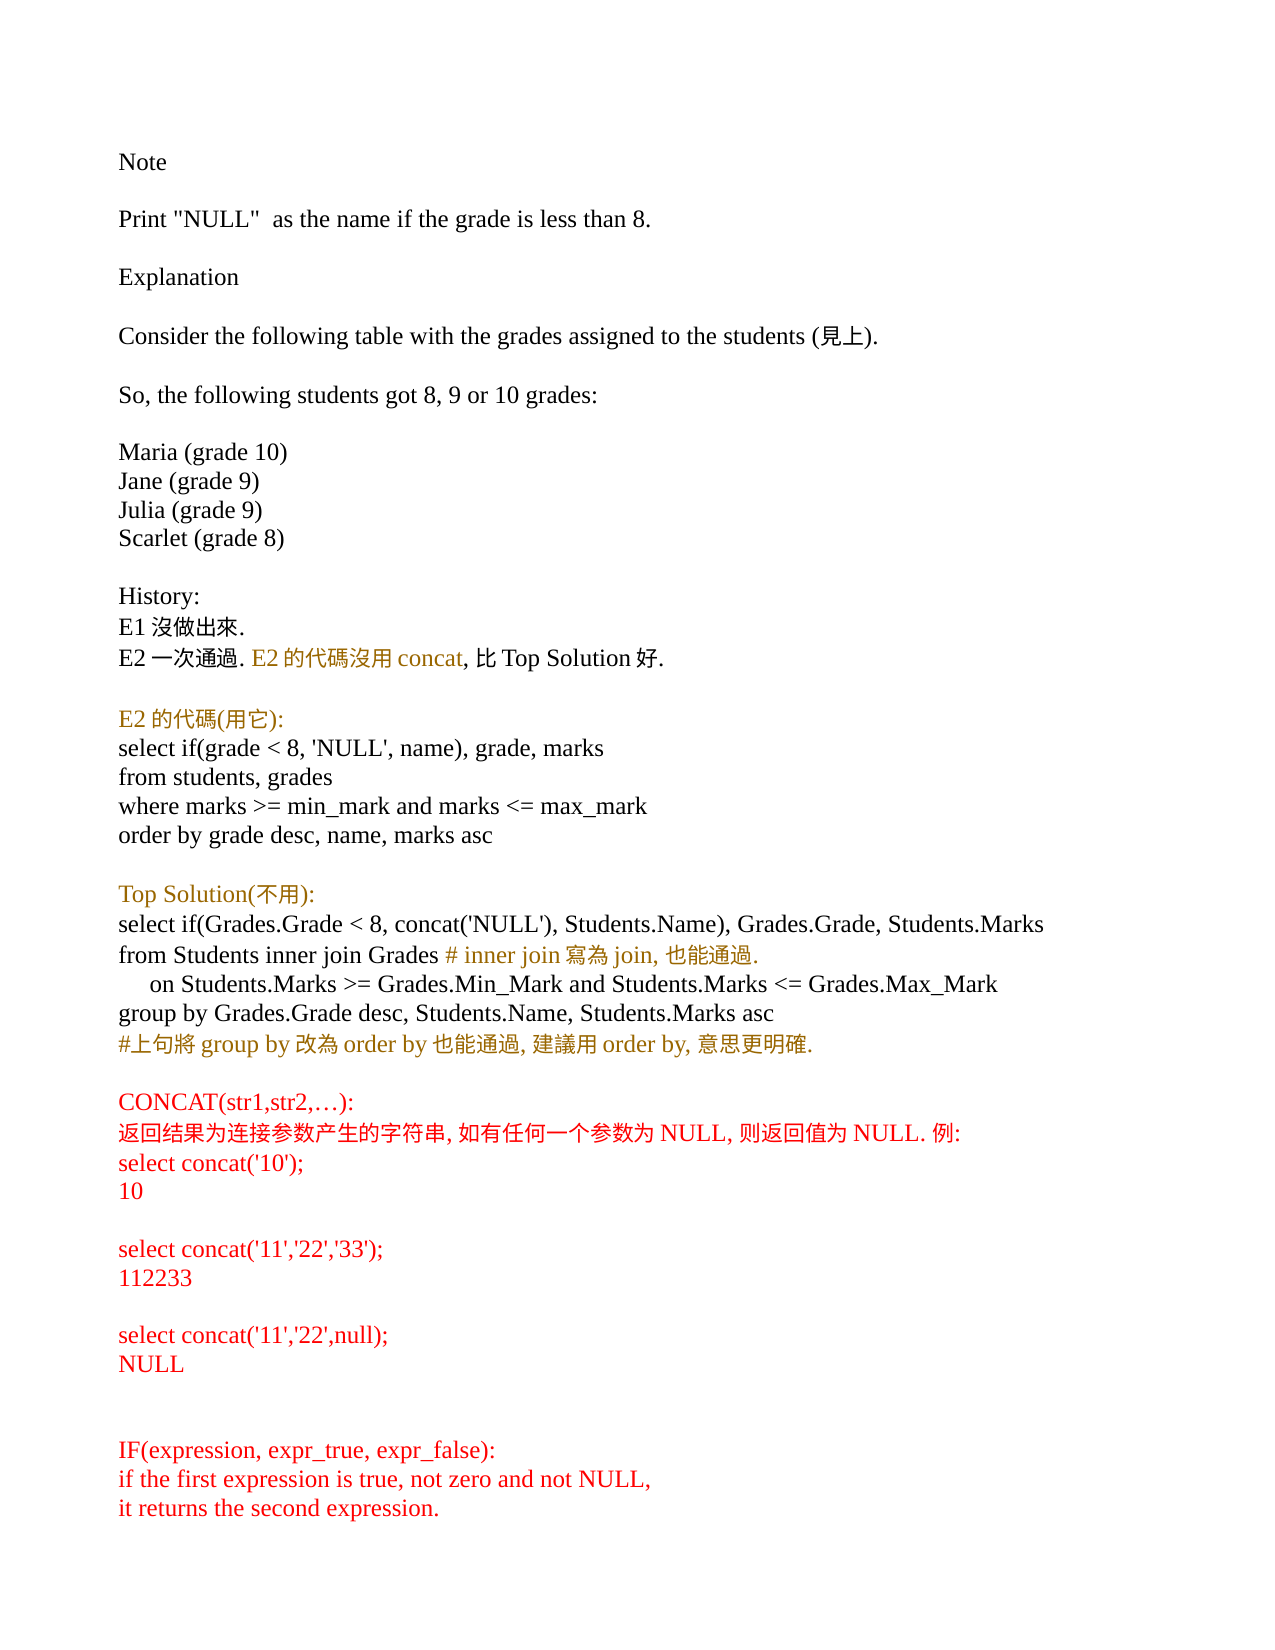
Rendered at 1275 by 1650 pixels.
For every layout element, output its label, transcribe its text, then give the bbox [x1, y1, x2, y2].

text select concat('11','22','33'); [118, 1234, 1157, 1263]
text 10 [118, 1176, 1157, 1205]
text NULL [118, 1349, 1157, 1378]
text Jane (grade 9) [118, 466, 1157, 495]
text Consider the following table with the grades assigned to the students (見上). [118, 319, 1157, 351]
text select if(Grades.Grade < 8, concat('NULL'), Students.Name), Grades.Grade, Students.Marks [118, 909, 1157, 938]
text IF(expression, expr_true, expr_false): [118, 1435, 1157, 1464]
text So, the following students got 8, 9 or 10 grades: [118, 380, 1157, 408]
text Note [118, 147, 1157, 176]
text select concat('11','22',null); [118, 1320, 1157, 1349]
text Maria (grade 10) [118, 437, 1157, 466]
text History: [118, 581, 1157, 610]
text from Students inner join Grades # inner join寫為join, 也能通過. [118, 938, 1157, 969]
text if the first expression is true, not zero and not NULL, [118, 1464, 1157, 1493]
text Print "NULL" as the name if the grade is less than 8. [118, 204, 1157, 233]
text 112233 [118, 1263, 1157, 1291]
text select concat('10'); [118, 1148, 1157, 1176]
text select if(grade < 8, 'NULL', name), grade, marks [118, 733, 1157, 762]
text Scarlet (grade 8) [118, 523, 1157, 552]
text where marks >= min_mark and marks <= max_mark [118, 791, 1157, 820]
text 返回结果为连接参数产生的字符串, 如有任何一个参数为NULL, 则返回值为NULL. 例: [118, 1116, 1157, 1148]
text E2的代碼(用它): [118, 702, 1157, 733]
text on Students.Marks >= Grades.Min_Mark and Students.Marks <= Grades.Max_Mark [118, 969, 1157, 998]
text order by grade desc, name, marks asc [118, 820, 1157, 848]
text E2一次通過. E2的代碼沒用concat, 比Top Solution好. [118, 641, 1157, 673]
text Julia (grade 9) [118, 495, 1157, 523]
text CONCAT(str1,str2,…): [118, 1087, 1157, 1116]
text Top Solution(不用): [118, 877, 1157, 909]
text group by Grades.Grade desc, Students.Name, Students.Marks asc [118, 998, 1157, 1027]
text it returns the second expression. [118, 1493, 1157, 1521]
text #上句將group by改為order by也能通過, 建議用order by, 意思更明確. [118, 1027, 1157, 1058]
text E1沒做出來. [118, 610, 1157, 641]
text Explanation [118, 262, 1157, 291]
text from students, grades [118, 762, 1157, 791]
